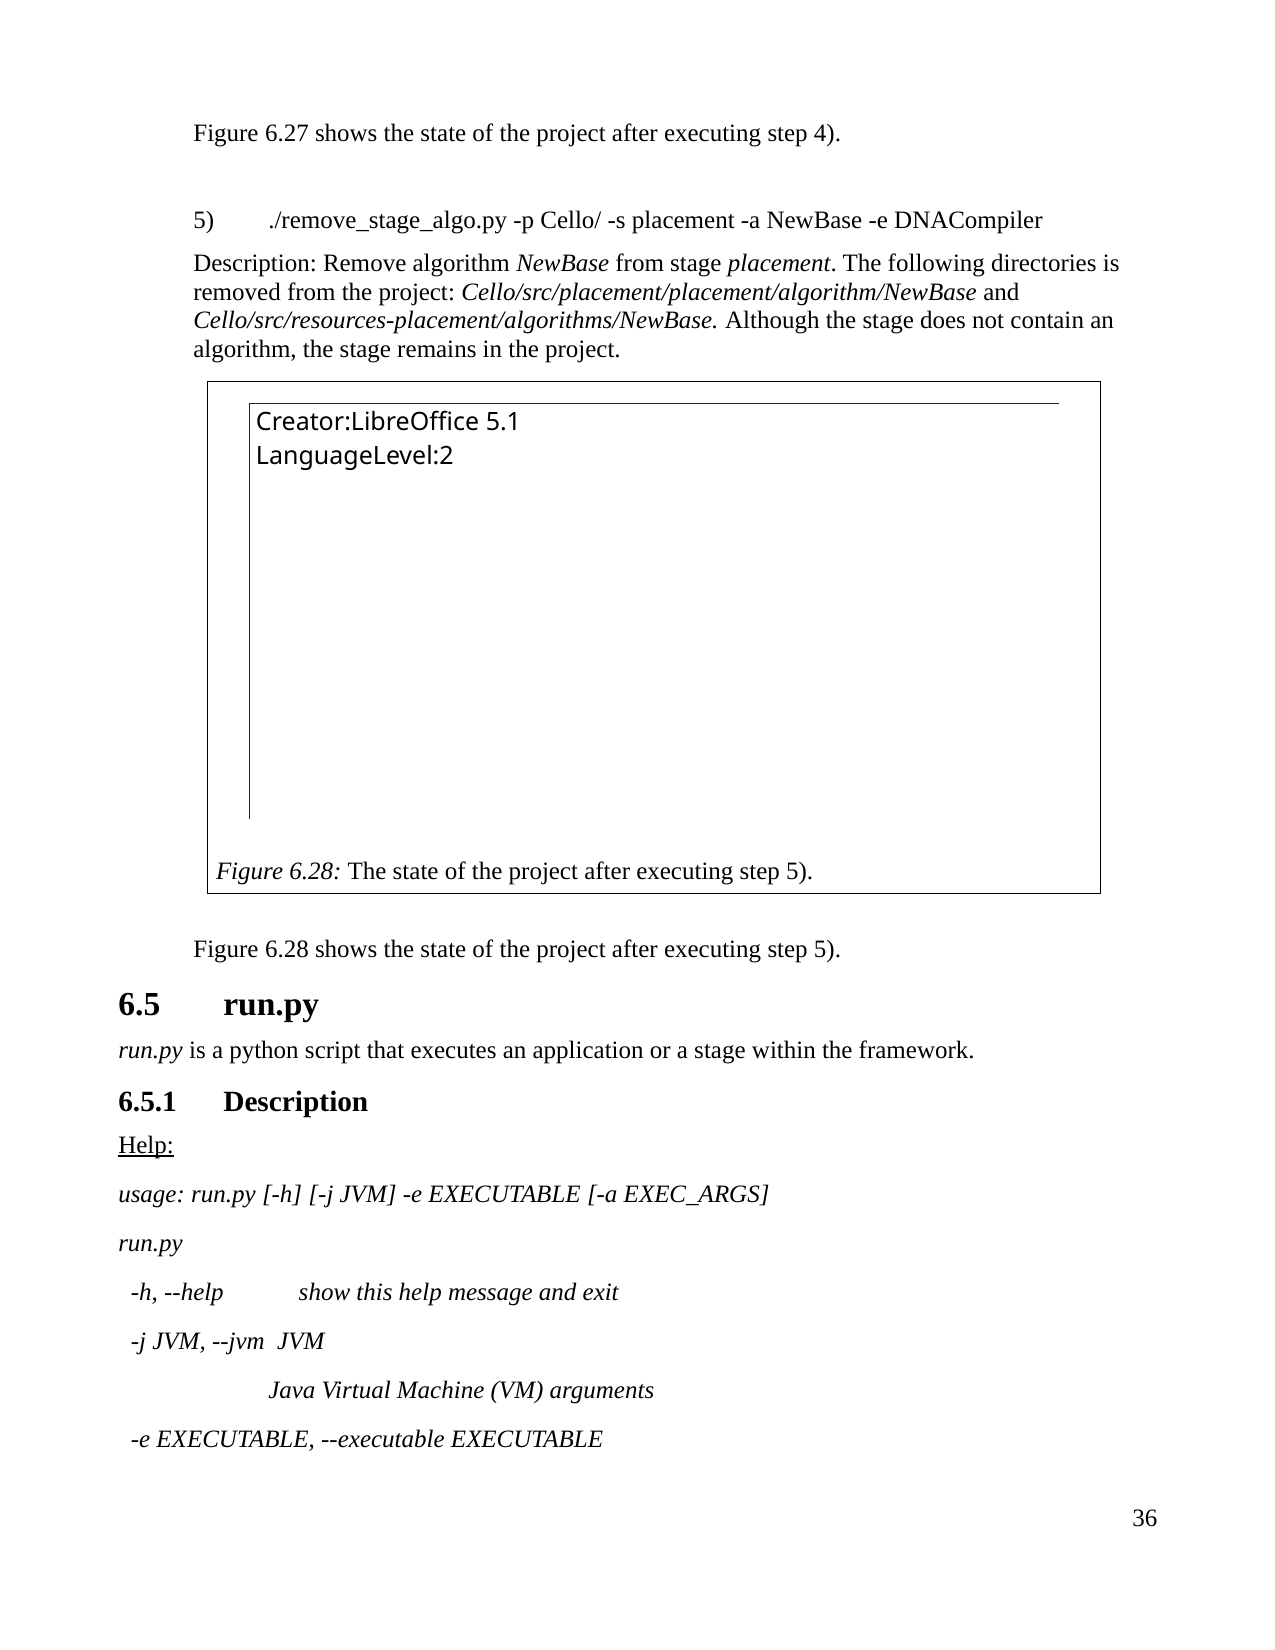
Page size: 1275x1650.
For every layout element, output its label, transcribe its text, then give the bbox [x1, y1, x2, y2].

list Figure 6.28 shows the state of the project after executing step 5). [156, 934, 1157, 963]
text -e EXECUTABLE, --executable EXECUTABLE [118, 1424, 1157, 1453]
text -j JVM, --jvm JVM [118, 1326, 1157, 1355]
subtitle run.py [118, 984, 1157, 1022]
text run.py [118, 1228, 1157, 1257]
list Figure 6.27 shows the state of the project after executing step 4). [156, 118, 1157, 147]
text Figure 6.28: The state of the project after executing step 5). [216, 856, 1091, 884]
text -h, --help show this help message and exit [118, 1277, 1157, 1306]
subtitle Description [118, 1084, 1157, 1118]
text usage: run.py [-h] [-j JVM] -e EXECUTABLE [-a EXEC_ARGS] [118, 1179, 1157, 1208]
text Description: Remove algorithm NewBase from stage placement. The following directories is removed from the project: Cello/src/placement/placement/algorithm/NewBase and Cello/src/resources-placement/algorithms/NewBase. Although the stage does not contain an algorithm, the stage remains in the project. [193, 248, 1157, 363]
text run.py is a python script that executes an application or a stage within the framework. [118, 1035, 1157, 1063]
text Java Virtual Machine (VM) arguments [118, 1375, 1157, 1404]
text Help: [118, 1130, 1157, 1159]
list 5) ./remove_stage_algo.py -p Cello/ -s placement -a NewBase -e DNACompiler [156, 205, 1157, 233]
